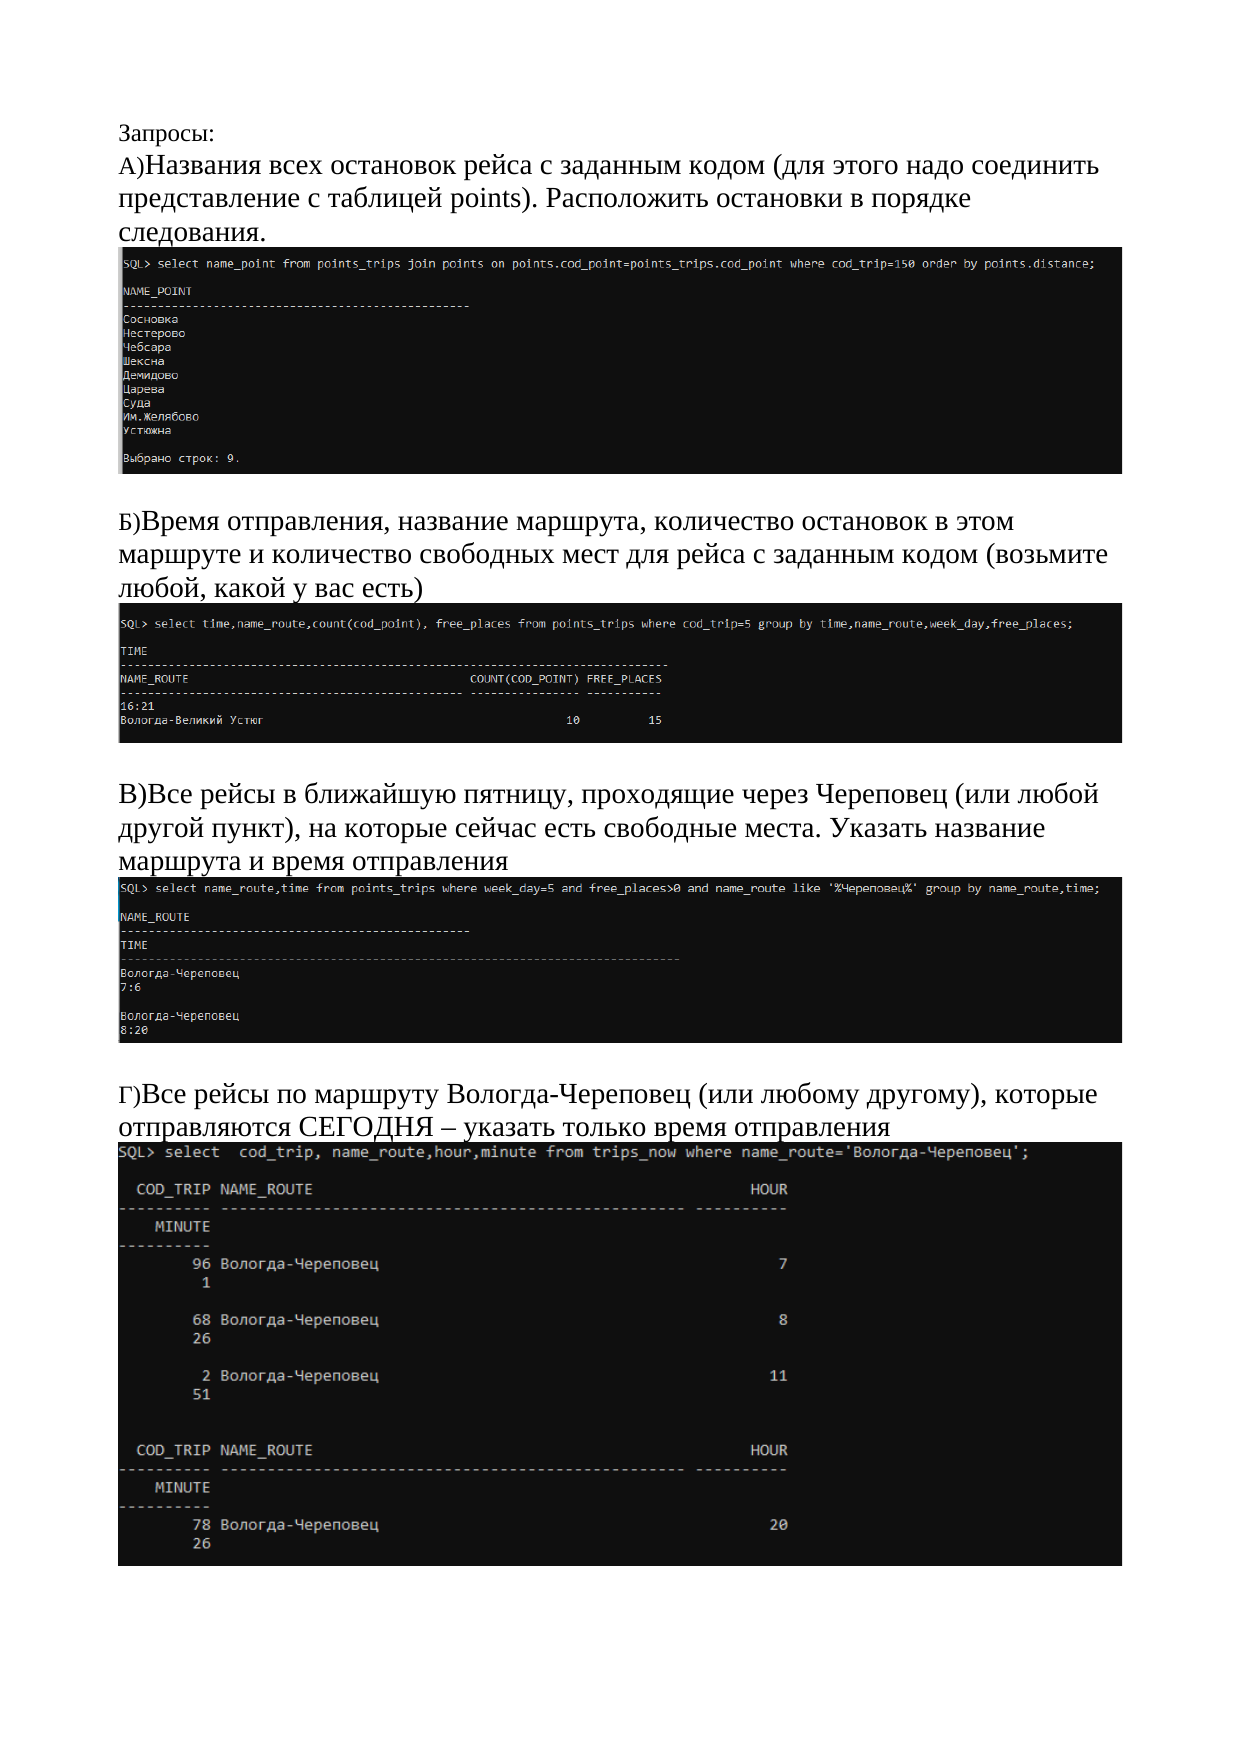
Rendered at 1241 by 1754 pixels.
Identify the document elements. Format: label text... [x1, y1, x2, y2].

picture [118, 247, 1123, 474]
text Г)Все рейсы по маршруту Вологда-Череповец (или любому другому), которые отправляются СЕГОДНЯ – указать только время отправления [118, 1076, 1122, 1142]
text Б)Время отправления, название маршрута, количество остановок в этом маршруте и количество свободных мест для рейса с заданным кодом (возьмите любой, какой у вас есть) [118, 503, 1122, 603]
picture [118, 1142, 1123, 1566]
picture [118, 877, 1123, 1043]
text Запросы: [118, 118, 1122, 147]
text А)Названия всех остановок рейса с заданным кодом (для этого надо соединить представление с таблицей points). Расположить остановки в порядке следования. [118, 147, 1122, 247]
picture [118, 603, 1123, 743]
text В)Все рейсы в ближайшую пятницу, проходящие через Череповец (или любой другой пункт), на которые сейчас есть свободные места. Указать название маршрута и время отправления [118, 776, 1122, 877]
